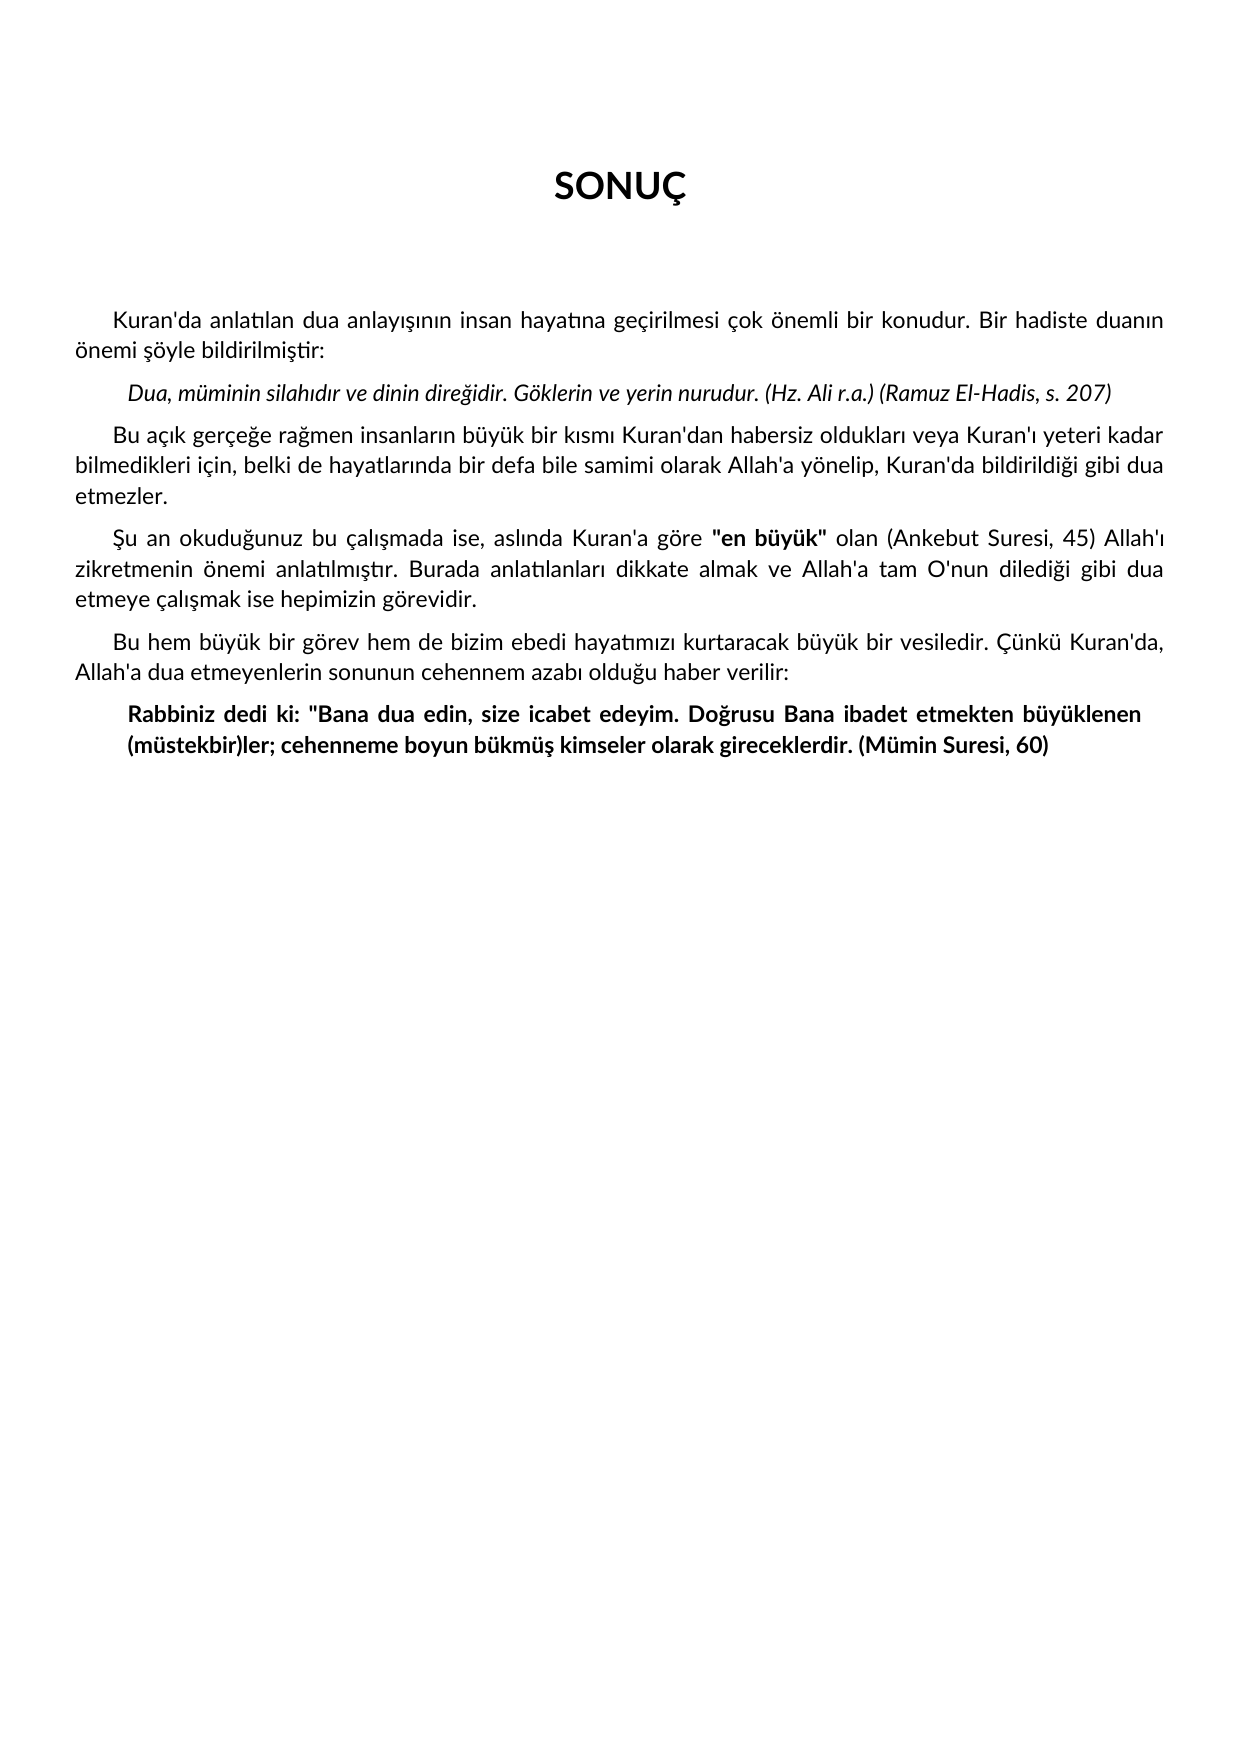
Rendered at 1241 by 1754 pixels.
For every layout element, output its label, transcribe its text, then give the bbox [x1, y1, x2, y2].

text Dua, müminin silahıdır ve dinin direğidir. Göklerin ve yerin nurudur. (Hz. Ali r.a.) (Ramuz El-Hadis, s. 207) [127, 378, 1143, 406]
subtitle SONUÇ [75, 162, 1165, 207]
text Bu hem büyük bir görev hem de bizim ebedi hayatımızı kurtaracak büyük bir vesiledir. Çünkü Kuran'da, Allah'a dua etmeyenlerin sonunun cehennem azabı olduğu haber verilir: [75, 627, 1165, 685]
text Şu an okuduğunuz bu çalışmada ise, aslında Kuran'a göre "en büyük" olan (Ankebut Suresi, 45) Allah'ı zikretmenin önemi anlatılmıştır. Burada anlatılanları dikkate almak ve Allah'a tam O'nun dilediği gibi dua etmeye çalışmak ise hepimizin görevidir. [75, 524, 1165, 612]
text Rabbiniz dedi ki: "Bana dua edin, size icabet edeyim. Doğrusu Bana ibadet etmekten büyüklenen (müstekbir)ler; cehenneme boyun bükmüş kimseler olarak gireceklerdir. (Mümin Suresi, 60) [127, 700, 1143, 758]
text Kuran'da anlatılan dua anlayışının insan hayatına geçirilmesi çok önemli bir konudur. Bir hadiste duanın önemi şöyle bildirilmiştir: [75, 305, 1165, 363]
text Bu açık gerçeğe rağmen insanların büyük bir kısmı Kuran'dan habersiz oldukları veya Kuran'ı yeteri kadar bilmedikleri için, belki de hayatlarında bir defa bile samimi olarak Allah'a yönelip, Kuran'da bildirildiği gibi dua etmezler. [75, 421, 1165, 509]
